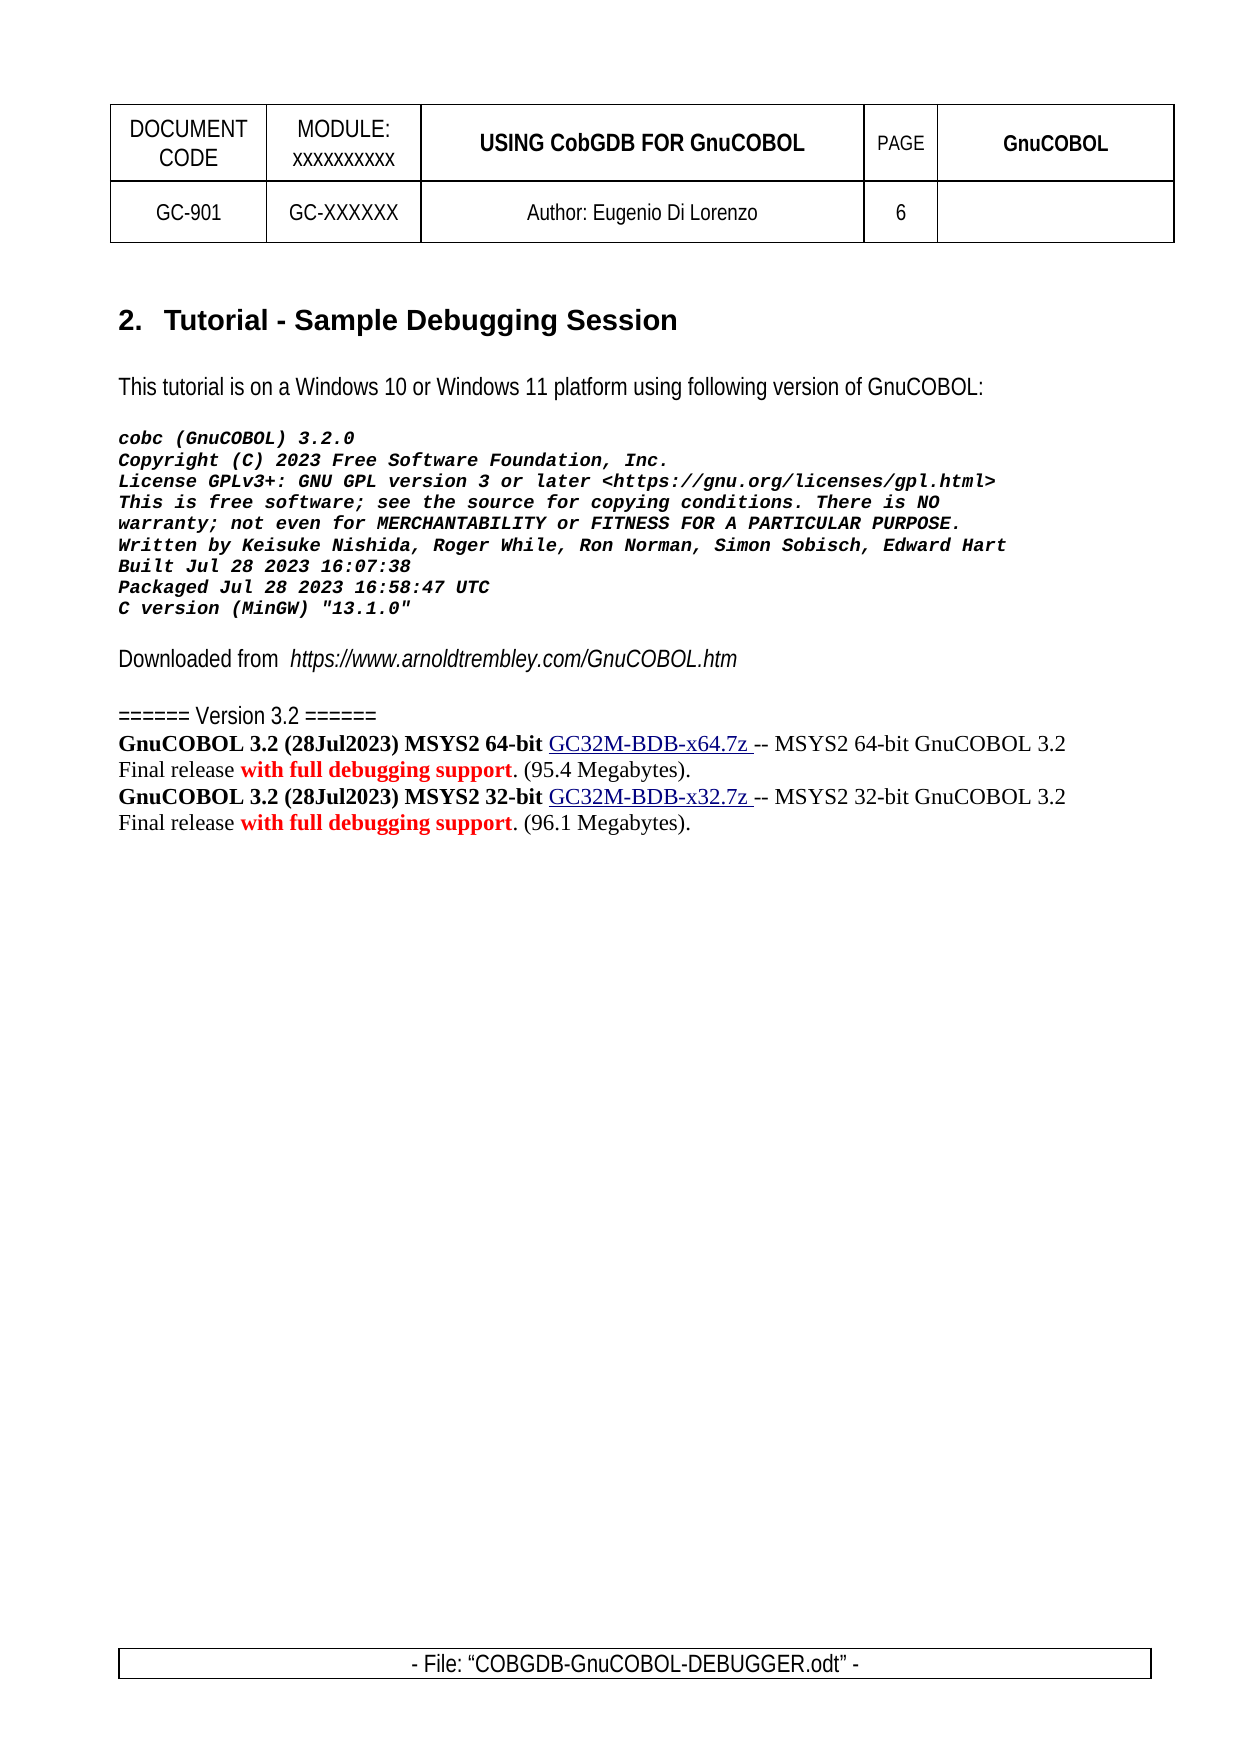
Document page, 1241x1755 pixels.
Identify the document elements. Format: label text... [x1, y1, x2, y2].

text This tutorial is on a Windows 10 or Windows 11 platform using following version of GnuCOBOL: [118, 372, 1152, 401]
text This is free software; see the source for copying conditions. There is NO [118, 493, 1152, 514]
subtitle Tutorial - Sample Debugging Session [118, 303, 1152, 337]
text Packaged Jul 28 2023 16:58:47 UTC [118, 578, 1152, 599]
text License GPLv3+: GNU GPL version 3 or later <https://gnu.org/licenses/gpl.html> [118, 472, 1152, 493]
text Copyright (C) 2023 Free Software Foundation, Inc. [118, 450, 1152, 472]
text ====== Version 3.2 ====== [118, 701, 1152, 730]
text GnuCOBOL 3.2 (28Jul2023) MSYS2 32-bit GC32M-BDB-x32.7z -- MSYS2 32-bit GnuCOBOL 3.2 Final release with full debugging support. (96.1 Megabytes). [118, 783, 1077, 835]
text cobc (GnuCOBOL) 3.2.0 [118, 429, 1152, 450]
text C version (MinGW) "13.1.0" [118, 599, 1152, 620]
text GnuCOBOL 3.2 (28Jul2023) MSYS2 64-bit GC32M-BDB-x64.7z -- MSYS2 64-bit GnuCOBOL 3.2 Final release with full debugging support. (95.4 Megabytes). [118, 730, 1077, 783]
text Downloaded from https://www.arnoldtrembley.com/GnuCOBOL.htm [118, 644, 1152, 673]
text Written by Keisuke Nishida, Roger While, Ron Norman, Simon Sobisch, Edward Hart [118, 535, 1152, 557]
text warranty; not even for MERCHANTABILITY or FITNESS FOR A PARTICULAR PURPOSE. [118, 514, 1152, 535]
text Built Jul 28 2023 16:07:38 [118, 557, 1152, 578]
